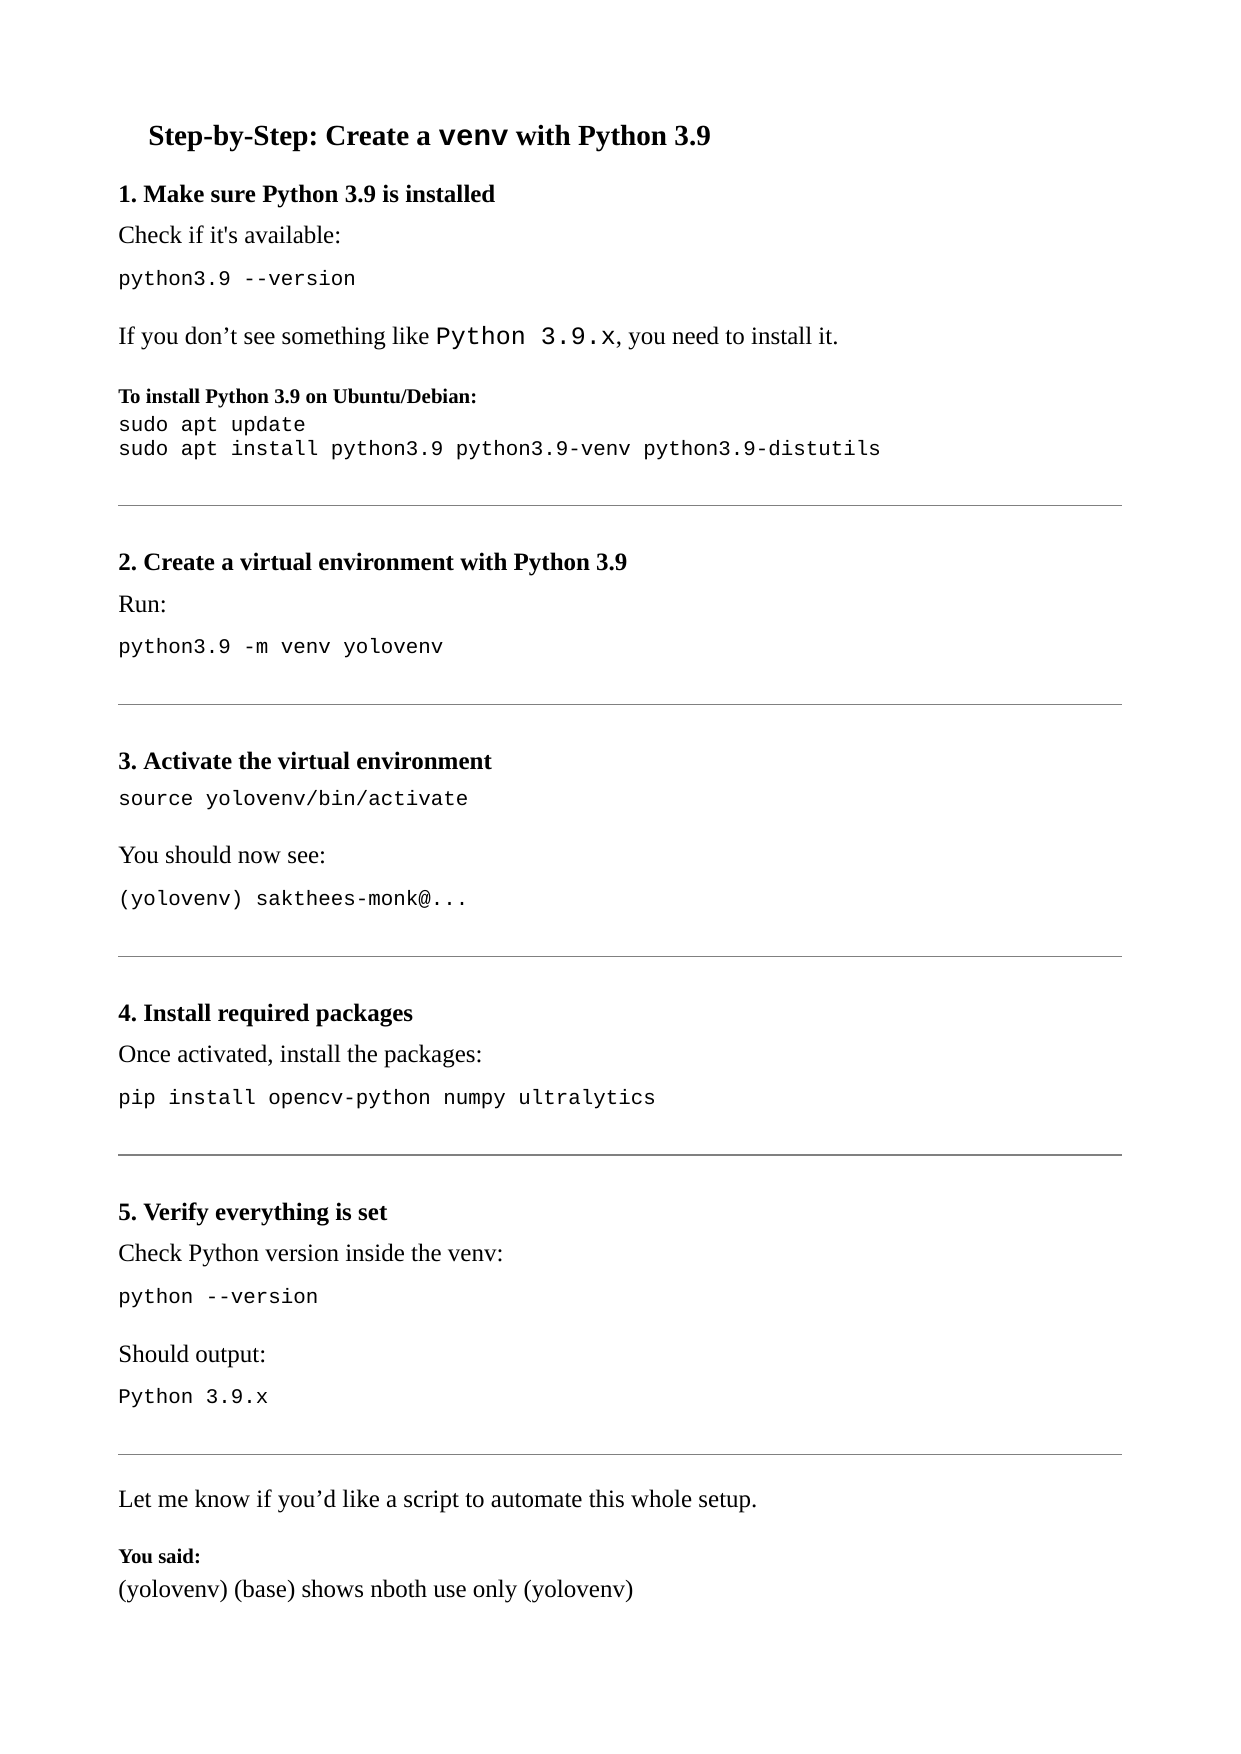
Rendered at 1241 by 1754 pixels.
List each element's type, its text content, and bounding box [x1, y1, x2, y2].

subtitle 5. Verify everything is set [118, 1197, 1122, 1226]
text python --version [118, 1286, 1122, 1309]
text python3.9 -m venv yolovenv [118, 636, 1122, 660]
text python3.9 --version [118, 268, 1122, 292]
text If you don’t see something like Python 3.9.x, you need to install it. [118, 321, 1122, 352]
subtitle 4. Install required packages [118, 998, 1122, 1027]
subtitle 2. Create a virtual environment with Python 3.9 [118, 547, 1122, 576]
text sudo apt update [118, 414, 1122, 438]
subtitle 1. Make sure Python 3.9 is installed [118, 179, 1122, 208]
text (yolovenv) sakthees-monk@... [118, 888, 1122, 912]
subtitle To install Python 3.9 on Ubuntu/Debian: [118, 384, 1122, 408]
text Check if it's available: [118, 220, 1122, 249]
text Check Python version inside the venv: [118, 1238, 1122, 1267]
text Should output: [118, 1339, 1122, 1368]
subtitle ✅ Step-by-Step: Create a venv with Python 3.9 [118, 118, 1122, 154]
text sudo apt install python3.9 python3.9-venv python3.9-distutils [118, 438, 1122, 461]
text You should now see: [118, 841, 1122, 869]
text (yolovenv) (base) shows nboth use only (yolovenv) [118, 1574, 1122, 1603]
subtitle You said: [118, 1544, 1122, 1568]
text Run: [118, 589, 1122, 617]
text Python 3.9.x [118, 1386, 1122, 1410]
subtitle 3. Activate the virtual environment [118, 746, 1122, 775]
text pip install opencv-python numpy ultralytics [118, 1087, 1122, 1111]
text source yolovenv/bin/activate [118, 787, 1122, 811]
text Let me know if you’d like a script to automate this whole setup. [118, 1484, 1122, 1513]
text Once activated, install the packages: [118, 1039, 1122, 1068]
